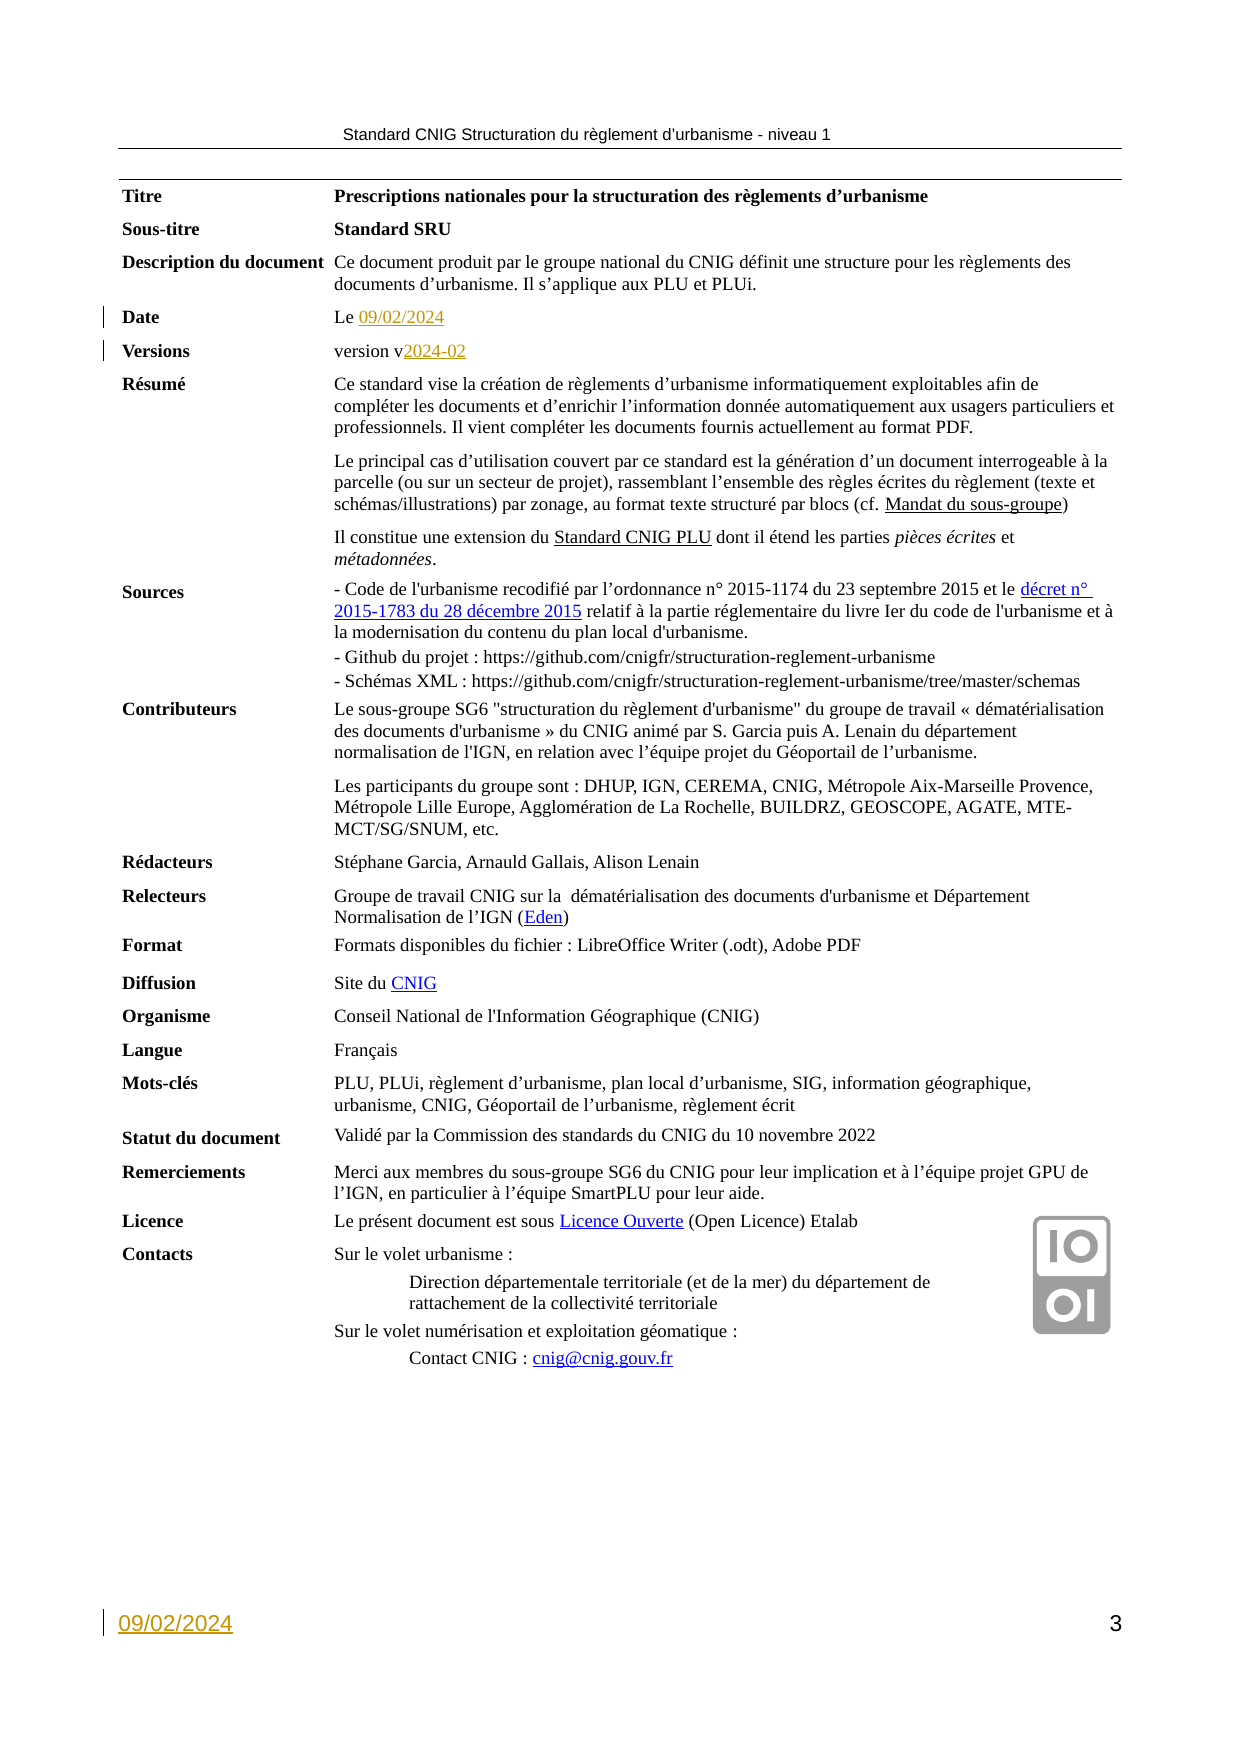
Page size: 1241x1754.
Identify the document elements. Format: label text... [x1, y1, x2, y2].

table_cell Le 09/02/2024 [331, 300, 1122, 334]
table_cell Contributeurs [119, 692, 331, 845]
table_cell Langue [119, 1033, 331, 1066]
table_cell Sous-titre [119, 212, 331, 245]
table_cell Ce standard vise la création de règlements d’urbanisme informatiquement exploitables afin de compléter les documents et d’enrichir l’information donnée automatiquement aux usagers particuliers et professionnels. Il vient compléter les documents fournis actuellement au format PDF. Le principal cas d’utilisation couvert par ce standard est la génération d’un document interrogeable à la parcelle (ou sur un secteur de projet), rassemblant l’ensemble des règles écrites du règlement (texte et schémas/illustrations) par zonage, au format texte structuré par blocs (cf. Mandat du sous-groupe) Il constitue une extension du Standard CNIG PLU dont il étend les parties pièces écrites et métadonnées. [331, 367, 1122, 575]
table_cell Ce document produit par le groupe national du CNIG définit une structure pour les règlements des documents d’urbanisme. Il s’applique aux PLU et PLUi. [331, 245, 1122, 300]
table_cell PLU, PLUi, règlement d’urbanisme, plan local d’urbanisme, SIG, information géographique, urbanisme, CNIG, Géoportail de l’urbanisme, règlement écrit [331, 1066, 1122, 1121]
table_header Titre [119, 180, 331, 212]
table_cell Stéphane Garcia, Arnauld Gallais, Alison Lenain [331, 845, 1122, 878]
table_cell Rédacteurs [119, 845, 331, 878]
table_cell Groupe de travail CNIG sur la dématérialisation des documents d'urbanisme et Département Normalisation de l’IGN (Eden) [331, 879, 1122, 928]
table_cell Formats disponibles du fichier : LibreOffice Writer (.odt), Adobe PDF [331, 928, 1122, 966]
table_cell Merci aux membres du sous-groupe SG6 du CNIG pour leur implication et à l’équipe projet GPU de l’IGN, en particulier à l’équipe SmartPLU pour leur aide. [331, 1155, 1122, 1204]
table_cell Format [119, 928, 331, 966]
table_cell Le sous-groupe SG6 "structuration du règlement d'urbanisme" du groupe de travail « dématérialisation des documents d'urbanisme » du CNIG animé par S. Garcia puis A. Lenain du département normalisation de l'IGN, en relation avec l’équipe projet du Géoportail de l’urbanisme. Les participants du groupe sont : DHUP, IGN, CEREMA, CNIG, Métropole Aix-Marseille Provence, Métropole Lille Europe, Agglomération de La Rochelle, BUILDRZ, GEOSCOPE, AGATE, MTE-MCT/SG/SNUM, etc. [331, 692, 1122, 845]
table_cell Description du document [119, 245, 331, 300]
table_cell Sur le volet urbanisme : Direction départementale territoriale (et de la mer) du département de rattachement de la collectivité territoriale Sur le volet numérisation et exploitation géomatique : Contact CNIG : cnig@cnig.gouv.fr [331, 1237, 1016, 1369]
table_cell Standard SRU [331, 212, 1122, 245]
table_cell Contacts [119, 1237, 331, 1369]
table_header Prescriptions nationales pour la structuration des règlements d’urbanisme [331, 180, 1122, 212]
table_cell [1016, 1204, 1122, 1369]
table_cell Relecteurs [119, 879, 331, 928]
table_cell Validé par la Commission des standards du CNIG du 10 novembre 2022 [331, 1121, 1122, 1155]
table_cell Organisme [119, 999, 331, 1033]
table_cell Site du CNIG [331, 966, 1122, 999]
table_cell Mots-clés [119, 1066, 331, 1121]
table_cell Statut du document [119, 1121, 331, 1155]
table_cell Conseil National de l'Information Géographique (CNIG) [331, 999, 1122, 1033]
table_cell Remerciements [119, 1155, 331, 1204]
table_cell Licence [119, 1204, 331, 1237]
table_cell Date [119, 300, 331, 334]
table_cell Résumé [119, 367, 331, 575]
table_cell Diffusion [119, 966, 331, 999]
picture [1030, 1213, 1114, 1337]
table_cell Français [331, 1033, 1122, 1066]
table_cell - Code de l'urbanisme recodifié par l’ordonnance n° 2015-1174 du 23 septembre 2015 et le décret n° 2015-1783 du 28 décembre 2015 relatif à la partie réglementaire du livre Ier du code de l'urbanisme et à la modernisation du contenu du plan local d'urbanisme. - Github du projet : https://github.com/cnigfr/structuration-reglement-urbanisme - Schémas XML : https://github.com/cnigfr/structuration-reglement-urbanisme/tree/master/schemas [331, 575, 1122, 692]
table_cell Versions [119, 334, 331, 367]
table_cell Le présent document est sous Licence Ouverte (Open Licence) Etalab [331, 1204, 1016, 1237]
table_cell Sources [119, 575, 331, 692]
table_cell version v2024-02 [331, 334, 1122, 367]
